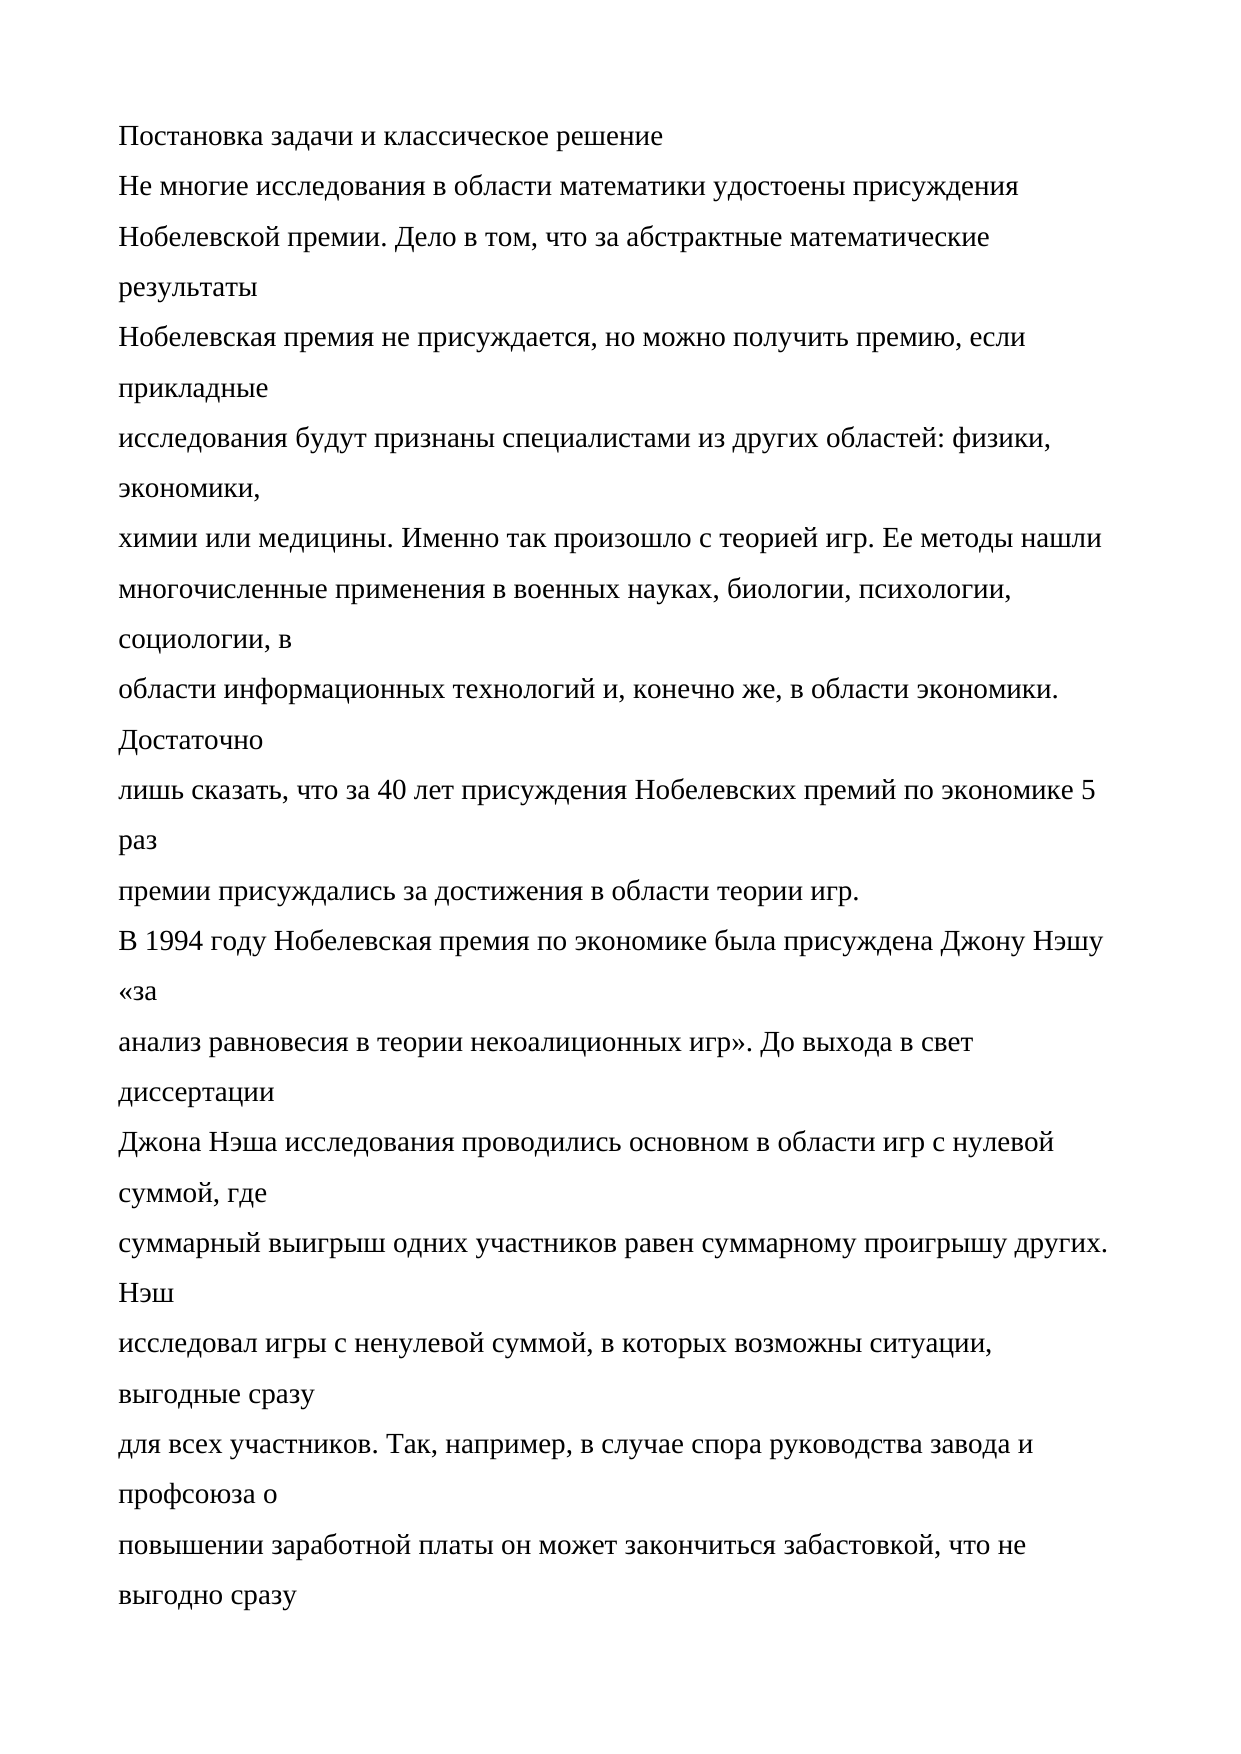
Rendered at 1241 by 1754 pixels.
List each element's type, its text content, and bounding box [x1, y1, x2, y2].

text исследовал игры с ненулевой суммой, в которых возможны ситуации, выгодные сразу [118, 1326, 1122, 1409]
text многочисленные применения в военных науках, биологии, психологии, социологии, в [118, 571, 1122, 655]
text Постановка задачи и классическое решение [118, 118, 1122, 152]
text исследования будут признаны специалистами из других областей: физики, экономики, [118, 420, 1122, 504]
text Не многие исследования в области математики удостоены присуждения [118, 168, 1122, 202]
text суммарный выигрыш одних участников равен суммарному проигрышу других. Нэш [118, 1225, 1122, 1309]
text премии присуждались за достижения в области теории игр. [118, 873, 1122, 906]
text лишь сказать, что за 40 лет присуждения Нобелевских премий по экономике 5 раз [118, 772, 1122, 856]
text химии или медицины. Именно так произошло с теорией игр. Ее методы нашли [118, 521, 1122, 554]
text для всех участников. Так, например, в случае спора руководства завода и профсоюза о [118, 1426, 1122, 1510]
text Нобелевской премии. Дело в том, что за абстрактные математические результаты [118, 219, 1122, 303]
text Джона Нэша исследования проводились основном в области игр с нулевой суммой, где [118, 1124, 1122, 1208]
text анализ равновесия в теории некоалиционных игр». До выхода в свет диссертации [118, 1024, 1122, 1108]
text повышении заработной платы он может закончиться забастовкой, что не выгодно сразу [118, 1527, 1122, 1611]
text области информационных технологий и, конечно же, в области экономики. Достаточно [118, 672, 1122, 755]
text В 1994 году Нобелевская премия по экономике была присуждена Джону Нэшу «за [118, 923, 1122, 1007]
text Нобелевская премия не присуждается, но можно получить премию, если прикладные [118, 319, 1122, 403]
